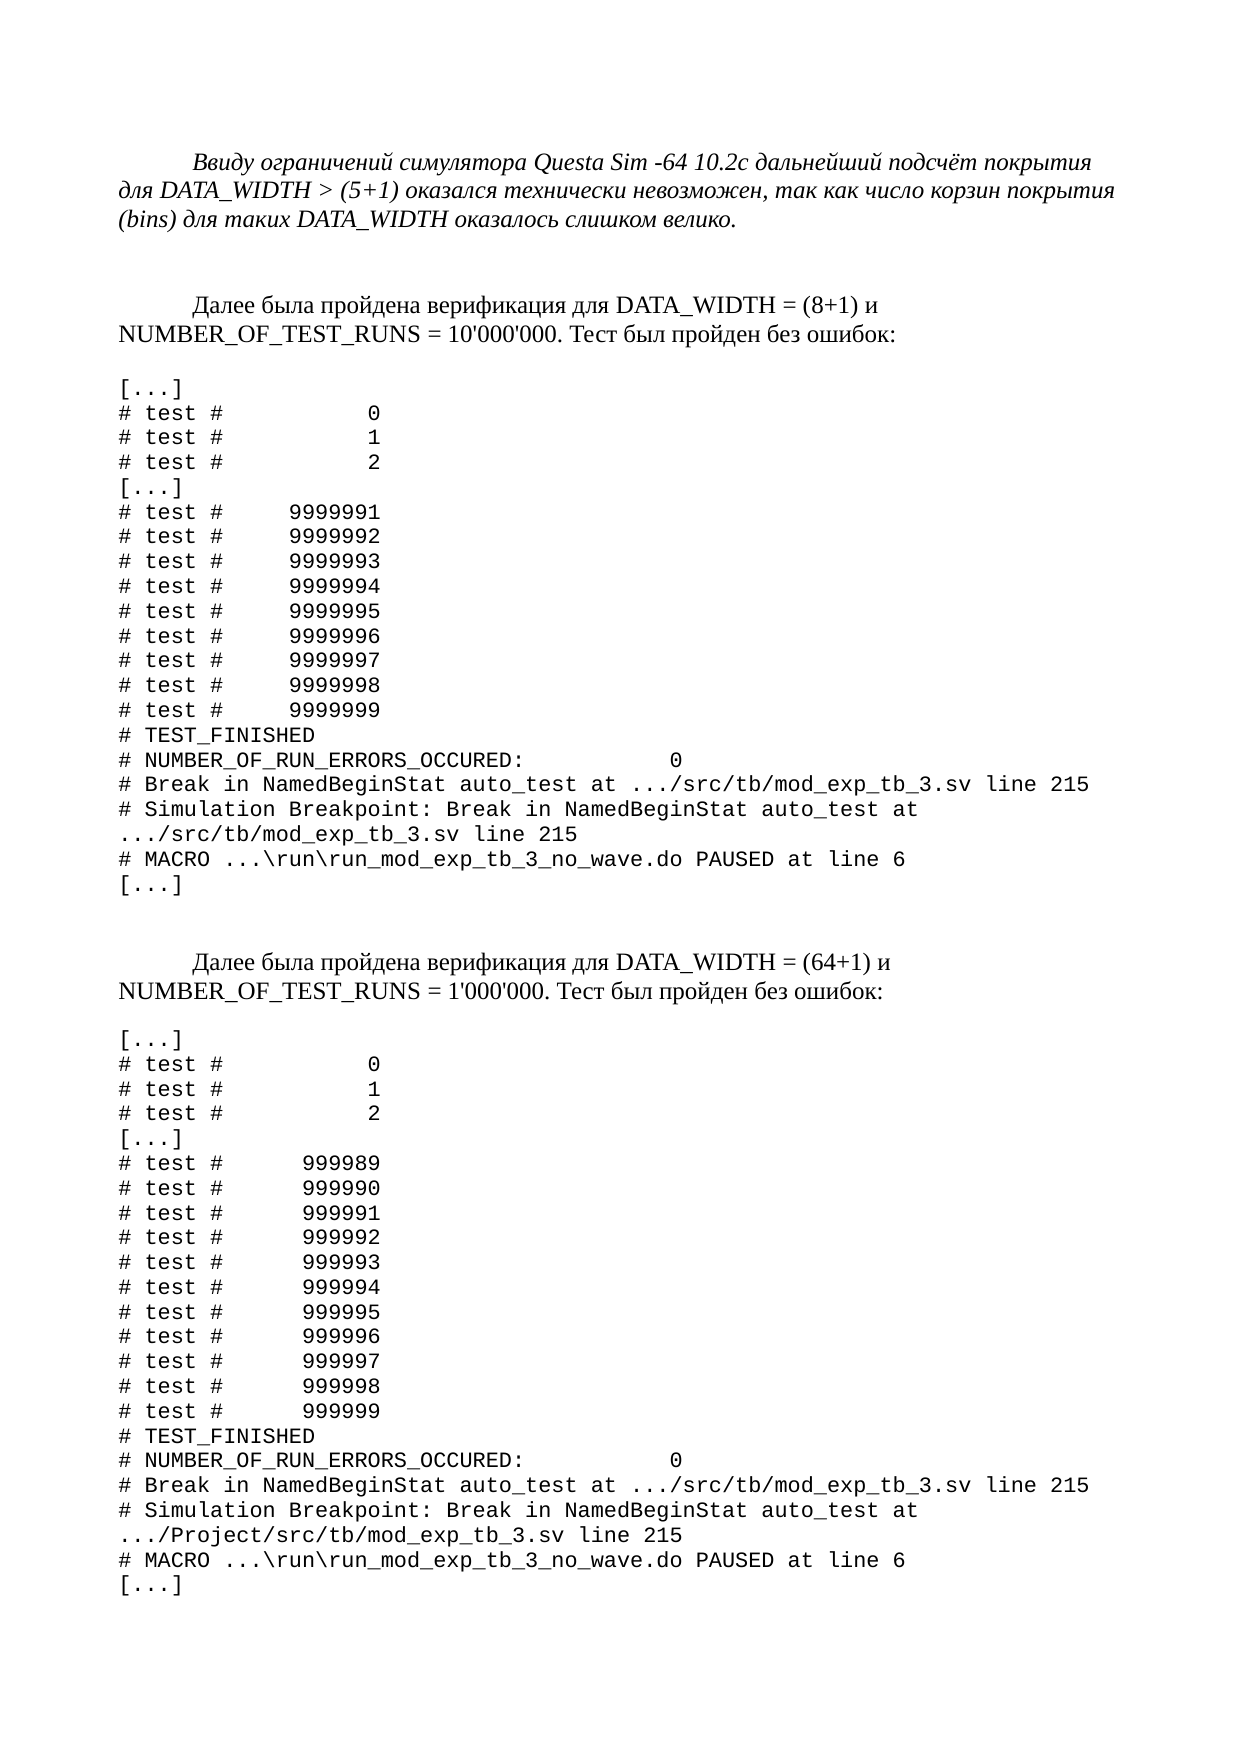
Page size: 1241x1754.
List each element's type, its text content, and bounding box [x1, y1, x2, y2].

text # TEST_FINISHED [118, 1425, 1122, 1450]
text [...] [118, 476, 1122, 501]
text Далее была пройдена верификация для DATA_WIDTH = (8+1) и NUMBER_OF_TEST_RUNS = 10'000'000. Тест был пройден без ошибок: [118, 291, 1122, 348]
text # test # 999991 [118, 1202, 1122, 1227]
text # test # 999990 [118, 1177, 1122, 1202]
text # test # 999992 [118, 1227, 1122, 1251]
text # test # 9999995 [118, 600, 1122, 625]
text # test # 999993 [118, 1251, 1122, 1276]
text # test # 9999998 [118, 674, 1122, 699]
text # test # 1 [118, 426, 1122, 451]
text # test # 2 [118, 1103, 1122, 1127]
text Ввиду ограничений симулятора Questa Sim -64 10.2c дальнейший подсчёт покрытия для DATA_WIDTH > (5+1) оказался технически невозможен, так как число корзин покрытия (bins) для таких DATA_WIDTH оказалось слишком велико. [118, 147, 1122, 233]
text # test # 999997 [118, 1351, 1122, 1375]
text # test # 9999992 [118, 526, 1122, 550]
text [...] [118, 377, 1122, 402]
text # test # 999996 [118, 1326, 1122, 1351]
text # test # 999989 [118, 1152, 1122, 1177]
text # test # 9999994 [118, 575, 1122, 600]
text # test # 1 [118, 1078, 1122, 1103]
text # Break in NamedBeginStat auto_test at .../src/tb/mod_exp_tb_3.sv line 215 [118, 773, 1122, 798]
text # test # 9999997 [118, 649, 1122, 674]
text # test # 999999 [118, 1400, 1122, 1425]
text # MACRO ...\run\run_mod_exp_tb_3_no_wave.do PAUSED at line 6 [118, 848, 1122, 873]
text # test # 9999991 [118, 501, 1122, 526]
text Далее была пройдена верификация для DATA_WIDTH = (64+1) и NUMBER_OF_TEST_RUNS = 1'000'000. Тест был пройден без ошибок: [118, 947, 1122, 1004]
text [...] [118, 1127, 1122, 1152]
text # NUMBER_OF_RUN_ERRORS_OCCURED: 0 [118, 1450, 1122, 1474]
text # test # 999995 [118, 1301, 1122, 1326]
text [...] [118, 1028, 1122, 1053]
text # test # 0 [118, 1053, 1122, 1078]
text # Break in NamedBeginStat auto_test at .../src/tb/mod_exp_tb_3.sv line 215 [118, 1474, 1122, 1499]
text # test # 9999999 [118, 699, 1122, 724]
text # test # 2 [118, 451, 1122, 476]
text # test # 999994 [118, 1276, 1122, 1301]
text # Simulation Breakpoint: Break in NamedBeginStat auto_test at .../Project/src/tb/mod_exp_tb_3.sv line 215 [118, 1499, 1122, 1549]
text # test # 0 [118, 402, 1122, 426]
text # test # 999998 [118, 1375, 1122, 1400]
text [...] [118, 873, 1122, 897]
text # MACRO ...\run\run_mod_exp_tb_3_no_wave.do PAUSED at line 6 [118, 1549, 1122, 1574]
text [...] [118, 1574, 1122, 1598]
text # TEST_FINISHED [118, 724, 1122, 749]
text # test # 9999996 [118, 625, 1122, 649]
text # NUMBER_OF_RUN_ERRORS_OCCURED: 0 [118, 749, 1122, 773]
text # Simulation Breakpoint: Break in NamedBeginStat auto_test at .../src/tb/mod_exp_tb_3.sv line 215 [118, 798, 1122, 848]
text # test # 9999993 [118, 550, 1122, 575]
